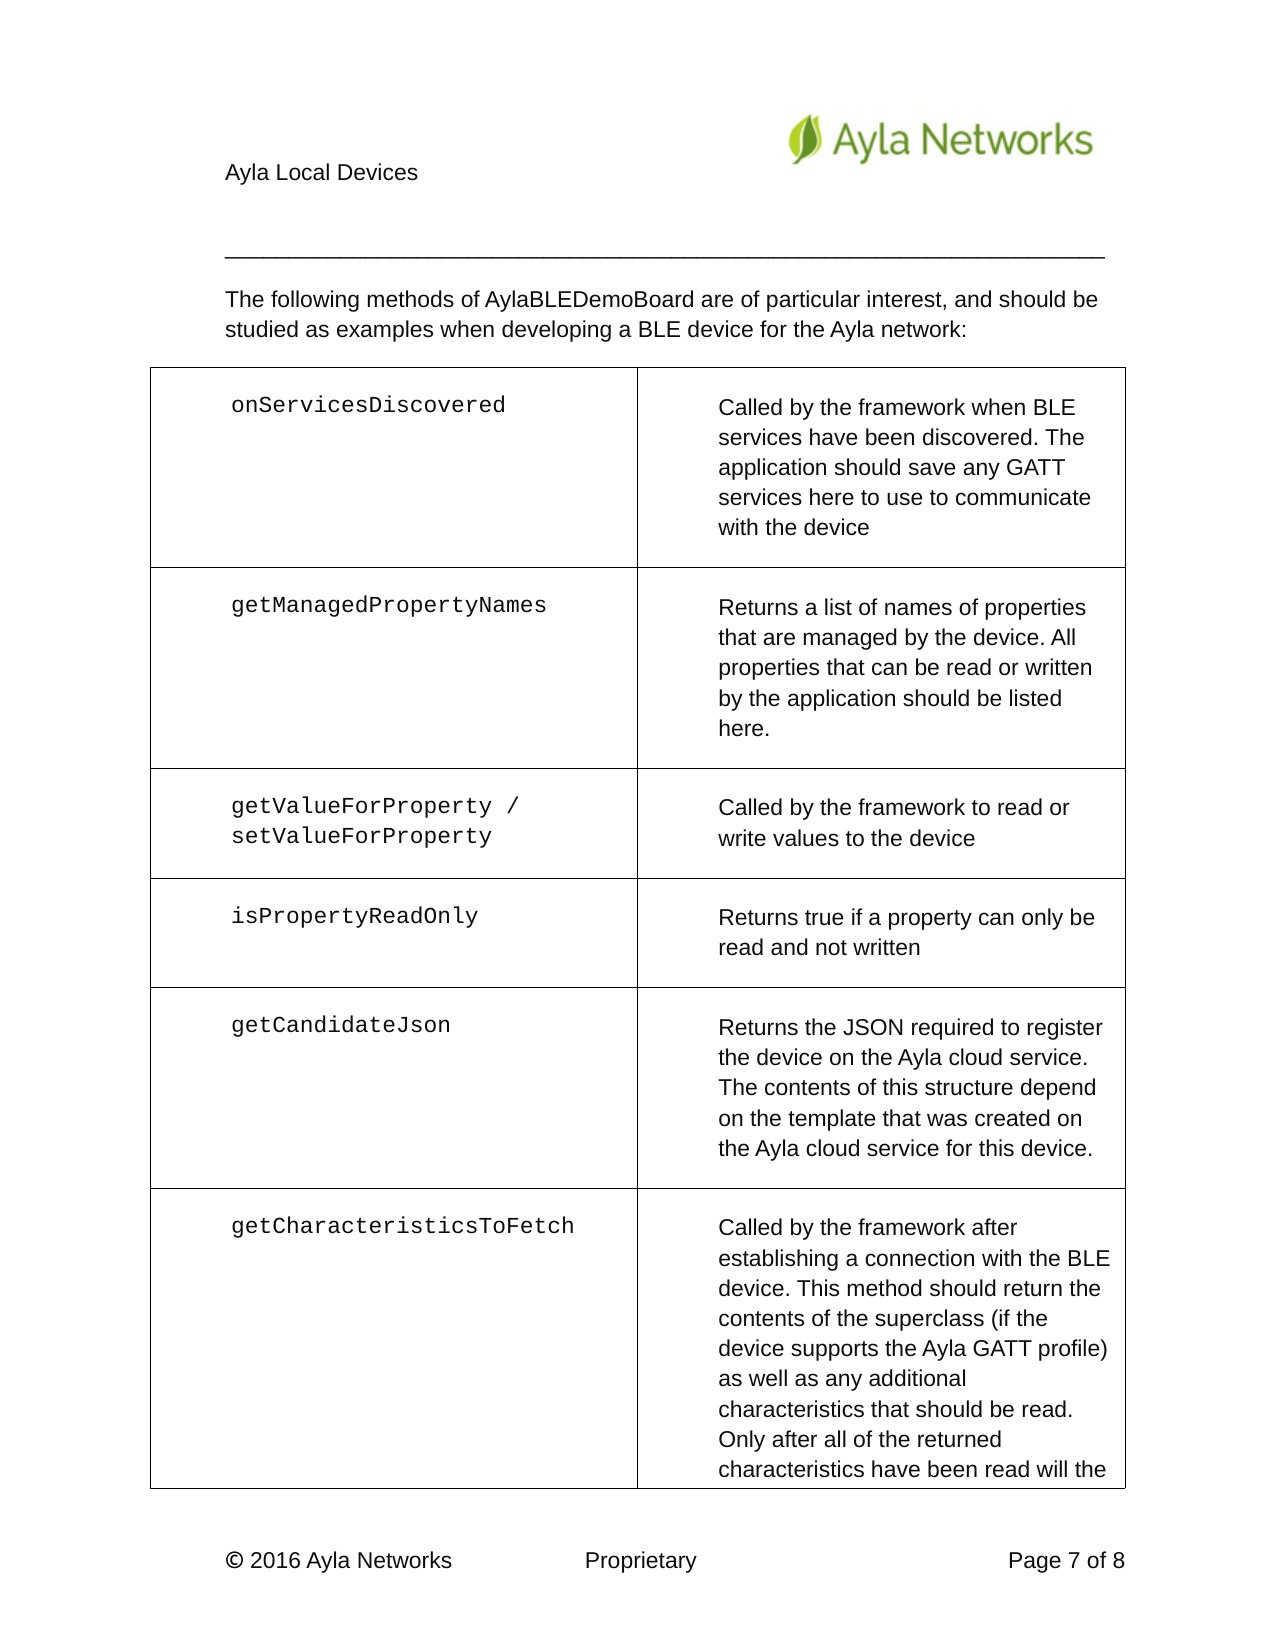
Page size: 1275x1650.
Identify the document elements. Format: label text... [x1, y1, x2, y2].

table_header Called by the framework when BLE services have been discovered. The application should save any GATT services here to use to communicate with the device [638, 368, 1125, 567]
table_cell Called by the framework after establishing a connection with the BLE device. This method should return the contents of the superclass (if the device supports the Ayla GATT profile) as well as any additional characteristics that should be read. Only after all of the returned characteristics have been read will the [638, 1189, 1125, 1488]
text The following methods of AylaBLEDemoBoard are of particular interest, and should be studied as examples when developing a BLE device for the Ayla network: [225, 286, 1125, 342]
table_cell Returns true if a property can only be read and not written [638, 879, 1125, 987]
table_header onServicesDiscovered [151, 368, 637, 567]
table_cell isPropertyReadOnly [151, 879, 637, 987]
table_cell Returns a list of names of properties that are managed by the device. All properties that can be read or written by the application should be listed here. [638, 568, 1125, 768]
table_cell getCandidateJson [151, 988, 637, 1188]
table_cell getCharacteristicsToFetch [151, 1189, 637, 1488]
table_cell Called by the framework to read or write values to the device [638, 769, 1125, 877]
table_cell getValueForProperty / setValueForProperty [151, 769, 637, 877]
table_cell getManagedPropertyNames [151, 568, 637, 768]
table_cell Returns the JSON required to register the device on the Ayla cloud service. The contents of this structure depend on the template that was created on the Ayla cloud service for this device. [638, 988, 1125, 1188]
picture [775, 95, 1124, 181]
